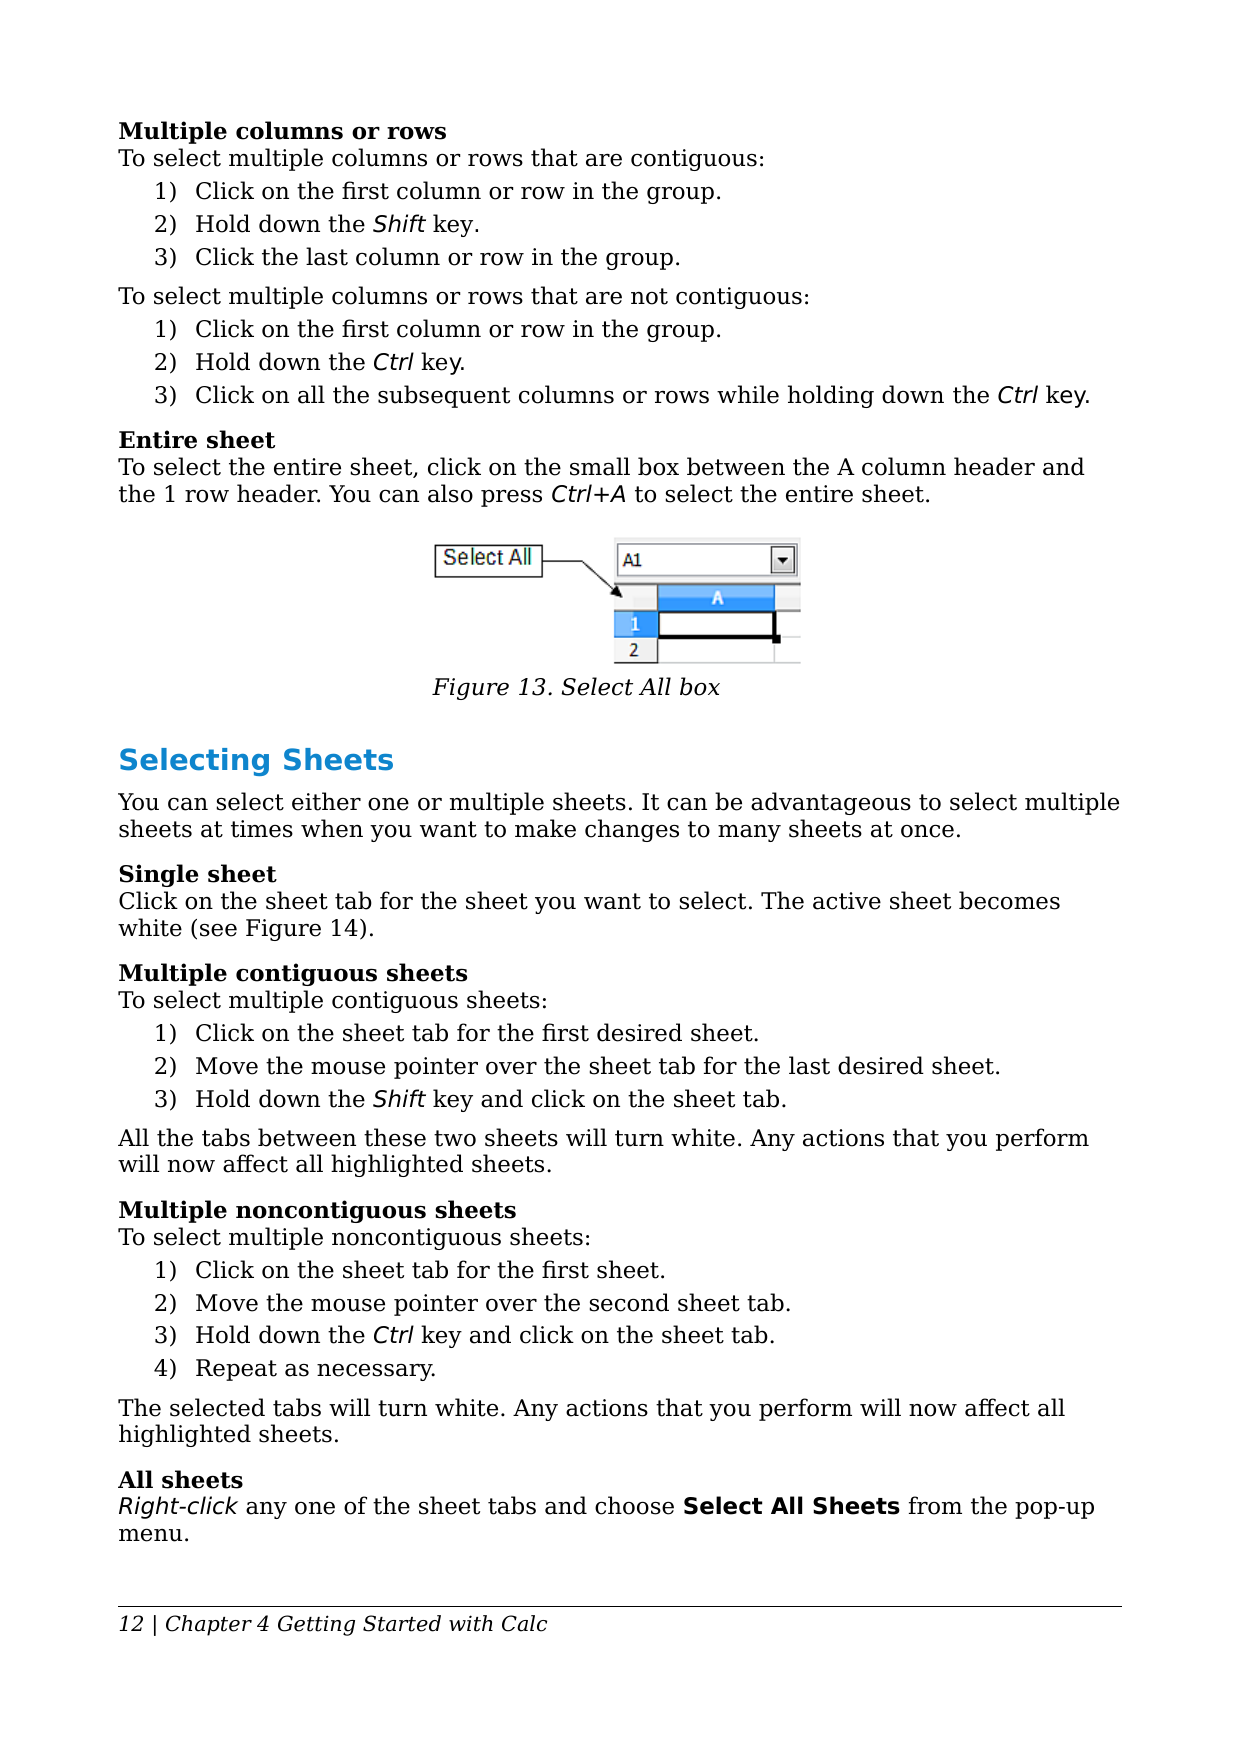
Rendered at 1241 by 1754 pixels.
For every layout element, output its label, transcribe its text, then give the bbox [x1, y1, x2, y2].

text Multiple noncontiguous sheets [118, 1197, 1122, 1224]
list Click on the sheet tab for the first desired sheet. [177, 1020, 1122, 1047]
list Hold down the Shift key and click on the sheet tab. [177, 1086, 1122, 1112]
subtitle Selecting Sheets [118, 743, 1122, 777]
text All the tabs between these two sheets will turn white. Any actions that you perform will now affect all highlighted sheets. [118, 1125, 1122, 1178]
text You can select either one or multiple sheets. It can be advantageous to select multiple sheets at times when you want to make changes to many sheets at once. [118, 789, 1122, 843]
text All sheets [118, 1466, 1122, 1493]
list To select multiple columns or rows that are not contiguous: [118, 283, 1122, 310]
text Single sheet [118, 861, 1122, 888]
list To select multiple contiguous sheets: [118, 987, 1122, 1013]
list To select multiple noncontiguous sheets: [118, 1224, 1122, 1250]
text Right-click any one of the sheet tabs and choose Select All Sheets from the pop-up menu. [118, 1493, 1122, 1547]
list Click the last column or row in the group. [177, 244, 1122, 271]
list To select multiple columns or rows that are contiguous: [118, 145, 1122, 172]
text The selected tabs will turn white. Any actions that you perform will now affect all highlighted sheets. [118, 1395, 1122, 1448]
list Move the mouse pointer over the sheet tab for the last desired sheet. [177, 1053, 1122, 1079]
list Click on the first column or row in the group. [177, 316, 1122, 343]
text Entire sheet [118, 427, 1122, 454]
list Click on the sheet tab for the first sheet. [177, 1257, 1122, 1283]
text Click on the sheet tab for the sheet you want to select. The active sheet becomes white (see Figure 14). [118, 888, 1122, 942]
list Hold down the Ctrl key and click on the sheet tab. [177, 1323, 1122, 1349]
list Repeat as necessary. [177, 1356, 1122, 1382]
list Hold down the Ctrl key. [177, 349, 1122, 376]
list Hold down the Shift key. [177, 211, 1122, 238]
text To select the entire sheet, click on the small box between the A column header and the 1 row header. You can also press Ctrl+A to select the entire sheet. [118, 454, 1122, 507]
text Multiple contiguous sheets [118, 960, 1122, 987]
picture [432, 532, 808, 668]
list Move the mouse pointer over the second sheet tab. [177, 1290, 1122, 1316]
list Click on all the subsequent columns or rows while holding down the Ctrl key. [177, 382, 1122, 409]
list Click on the first column or row in the group. [177, 178, 1122, 205]
text Multiple columns or rows [118, 118, 1122, 145]
text Figure 13. Select All box [433, 674, 807, 700]
